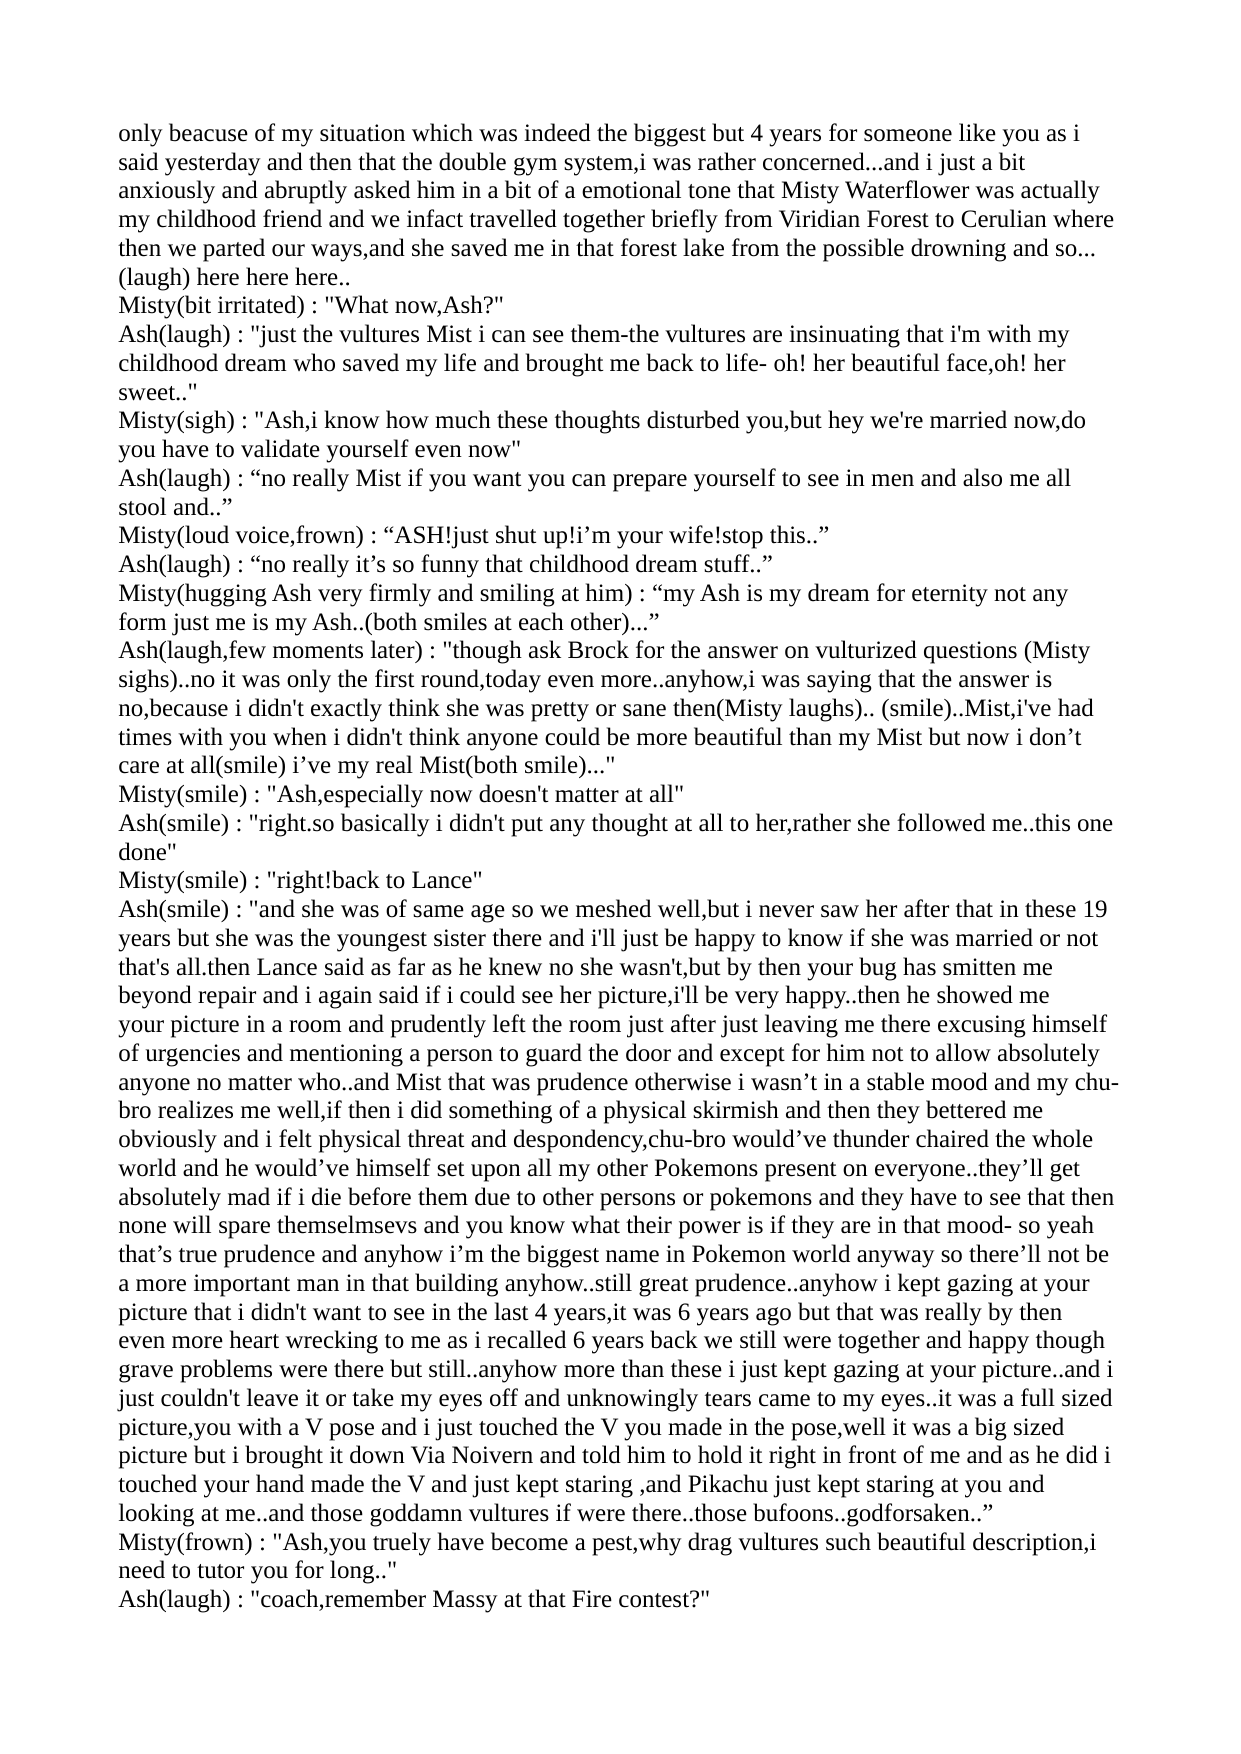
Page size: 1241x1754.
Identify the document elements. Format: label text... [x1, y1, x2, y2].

text Ash(laugh) : “no really Mist if you want you can prepare yourself to see in men and also me all stool and..” [118, 463, 1122, 521]
text even more heart wrecking to me as i recalled 6 years back we still were together and happy though grave problems were there but still..anyhow more than these i just kept gazing at your picture..and i just couldn't leave it or take my eyes off and unknowingly tears came to my eyes..it was a full sized [118, 1326, 1122, 1412]
text Misty(frown) : "Ash,you truely have become a pest,why drag vultures such beautiful description,i need to tutor you for long.." [118, 1527, 1122, 1584]
text Ash(laugh,few moments later) : "though ask Brock for the answer on vulturized questions (Misty sighs)..no it was only the first round,today even more..anyhow,i was saying that the answer is no,because i didn't exactly think she was pretty or sane then(Misty laughs).. (smile)..Mist,i've had times with you when i didn't think anyone could be more beautiful than my Mist but now i don’t care at all(smile) i’ve my real Mist(both smile)..." [118, 636, 1122, 779]
text Misty(smile) : "right!back to Lance" [118, 866, 1122, 894]
text Ash(laugh) : “no really it’s so funny that childhood dream stuff..” [118, 549, 1122, 578]
text your picture in a room and prudently left the room just after just leaving me there excusing himself of urgencies and mentioning a person to guard the door and except for him not to allow absolutely anyone no matter who..and Mist that was prudence otherwise i wasn’t in a stable mood and my chu-bro realizes me well,if then i did something of a physical skirmish and then they bettered me obviously and i felt physical threat and despondency,chu-bro would’ve thunder chaired the whole world and he would’ve himself set upon all my other Pokemons present on everyone..they’ll get absolutely mad if i die before them due to other persons or pokemons and they have to see that then none will spare themselmsevs and you know what their power is if they are in that mood- so yeah that’s true prudence and anyhow i’m the biggest name in Pokemon world anyway so there’ll not be a more important man in that building anyhow..still great prudence..anyhow i kept gazing at your picture that i didn't want to see in the last 4 years,it was 6 years ago but that was really by then [118, 1009, 1122, 1326]
text Ash(smile) : "right.so basically i didn't put any thought at all to her,rather she followed me..this one done" [118, 808, 1122, 866]
text picture,you with a V pose and i just touched the V you made in the pose,well it was a big sized picture but i brought it down Via Noivern and told him to hold it right in front of me and as he did i touched your hand made the V and just kept staring ,and Pikachu just kept staring at you and looking at me..and those goddamn vultures if were there..those bufoons..godforsaken..” [118, 1412, 1122, 1527]
text anxiously and abruptly asked him in a bit of a emotional tone that Misty Waterflower was actually my childhood friend and we infact travelled together briefly from Viridian Forest to Cerulian where then we parted our ways,and she saved me in that forest lake from the possible drowning and so...(laugh) here here here.. [118, 176, 1122, 291]
text only beacuse of my situation which was indeed the biggest but 4 years for someone like you as i said yesterday and then that the double gym system,i was rather concerned...and i just a bit [118, 118, 1122, 176]
text Misty(hugging Ash very firmly and smiling at him) : “my Ash is my dream for eternity not any form just me is my Ash..(both smiles at each other)...” [118, 578, 1122, 636]
text sweet.." [118, 377, 1122, 406]
text Misty(smile) : "Ash,especially now doesn't matter at all" [118, 779, 1122, 808]
text Ash(laugh) : "coach,remember Massy at that Fire contest?" [118, 1584, 1122, 1613]
text Misty(loud voice,frown) : “ASH!just shut up!i’m your wife!stop this..” [118, 521, 1122, 549]
text Ash(smile) : "and she was of same age so we meshed well,but i never saw her after that in these 19 years but she was the youngest sister there and i'll just be happy to know if she was married or not that's all.then Lance said as far as he knew no she wasn't,but by then your bug has smitten me beyond repair and i again said if i could see her picture,i'll be very happy..then he showed me [118, 894, 1122, 1009]
text Misty(bit irritated) : "What now,Ash?" [118, 291, 1122, 319]
text Misty(sigh) : "Ash,i know how much these thoughts disturbed you,but hey we're married now,do you have to validate yourself even now" [118, 406, 1122, 463]
text Ash(laugh) : "just the vultures Mist i can see them-the vultures are insinuating that i'm with my childhood dream who saved my life and brought me back to life- oh! her beautiful face,oh! her [118, 319, 1122, 377]
